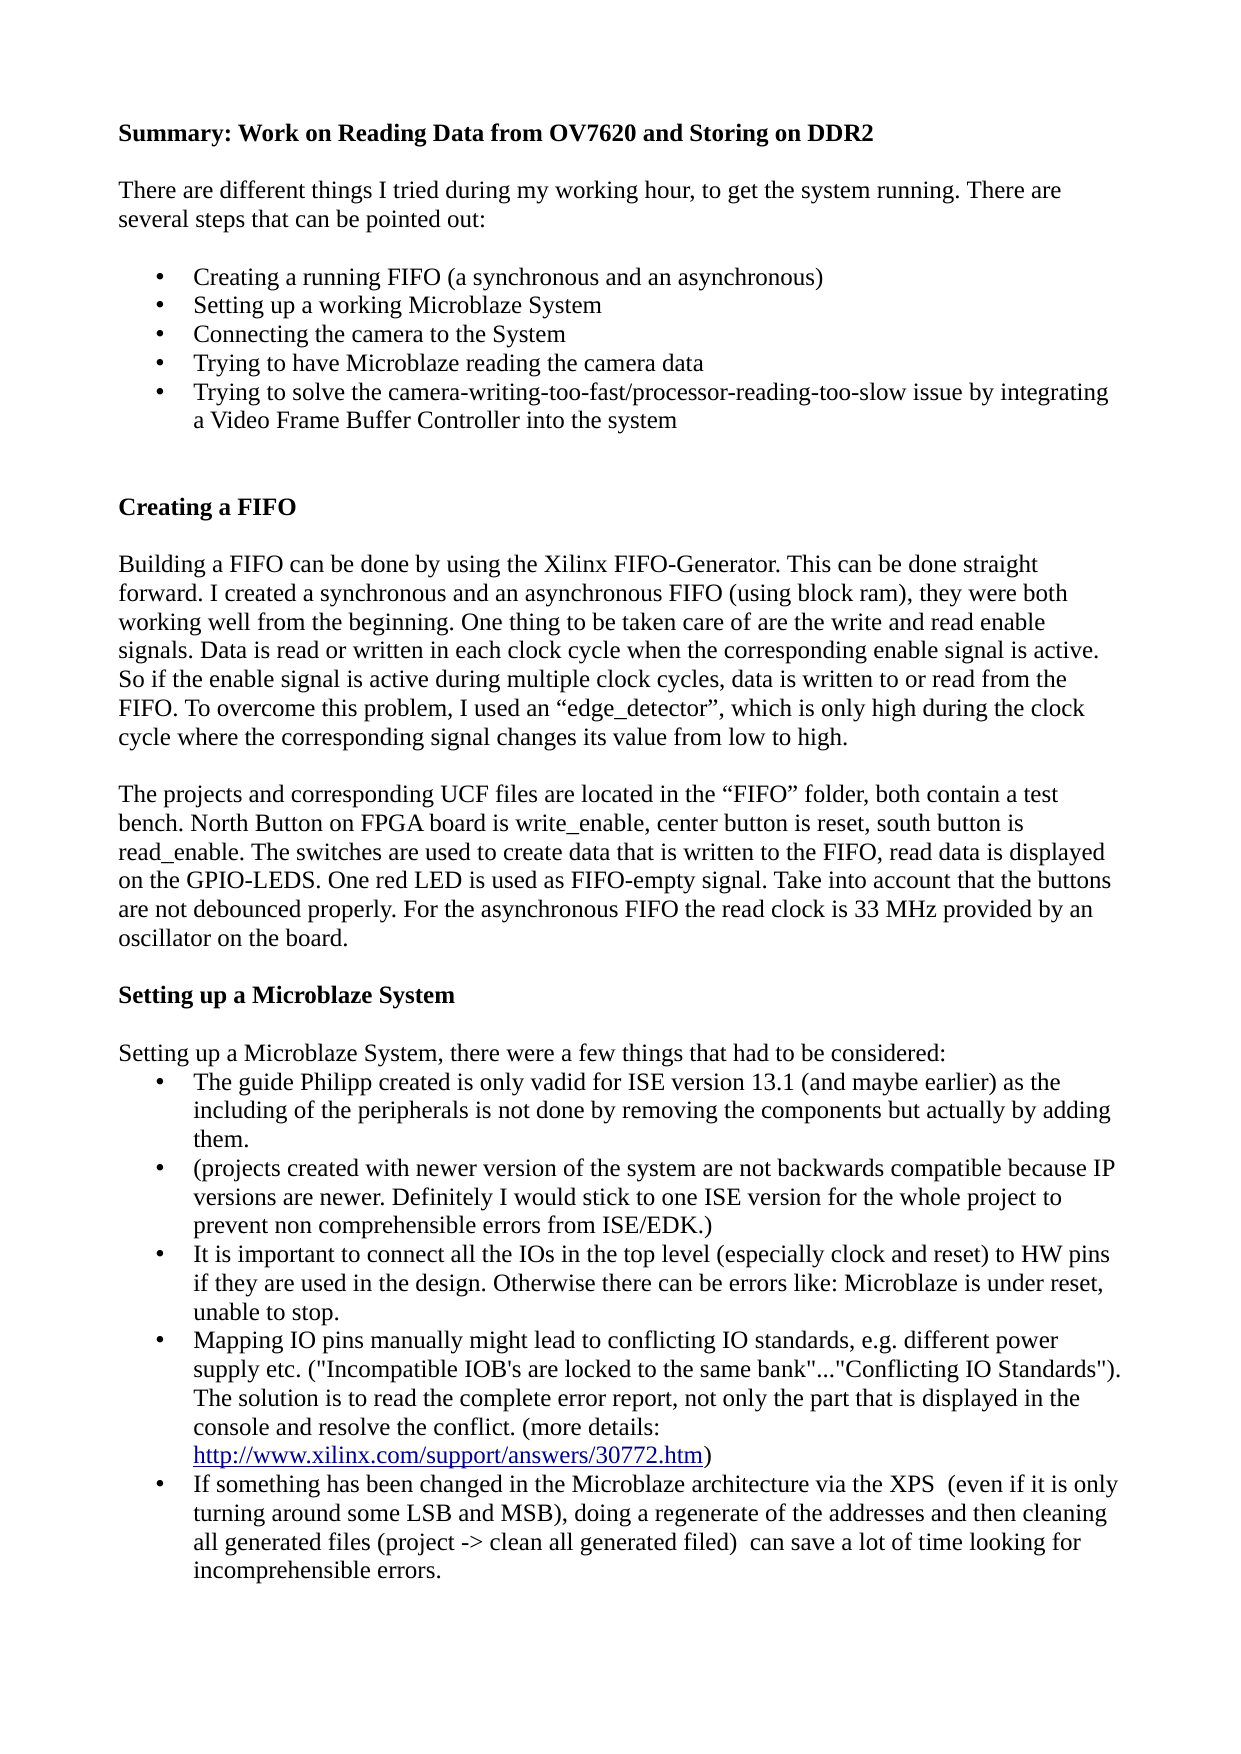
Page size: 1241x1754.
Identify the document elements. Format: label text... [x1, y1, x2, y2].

list (projects created with newer version of the system are not backwards compatible because IP versions are newer. Definitely I would stick to one ISE version for the whole project to prevent non comprehensible errors from ISE/EDK.) [156, 1153, 1122, 1239]
text Setting up a Microblaze System [118, 981, 1122, 1009]
text The projects and corresponding UCF files are located in the “FIFO” folder, both contain a test bench. North Button on FPGA board is write_enable, center button is reset, south button is read_enable. The switches are used to create data that is written to the FIFO, read data is displayed on the GPIO-LEDS. One red LED is used as FIFO-empty signal. Take into account that the buttons are not debounced properly. For the asynchronous FIFO the read clock is 33 MHz provided by an oscillator on the board. [118, 779, 1122, 952]
text Building a FIFO can be done by using the Xilinx FIFO-Generator. This can be done straight forward. I created a synchronous and an asynchronous FIFO (using block ram), they were both working well from the beginning. One thing to be taken care of are the write and read enable signals. Data is read or written in each clock cycle when the corresponding enable signal is active. So if the enable signal is active during multiple clock cycles, data is written to or read from the FIFO. To overcome this problem, I used an “edge_detector”, which is only high during the clock cycle where the corresponding signal changes its value from low to high. [118, 549, 1122, 751]
list The guide Philipp created is only vadid for ISE version 13.1 (and maybe earlier) as the including of the peripherals is not done by removing the components but actually by adding them. [156, 1067, 1122, 1153]
list Setting up a working Microblaze System [156, 291, 1122, 319]
list Trying to have Microblaze reading the camera data [156, 348, 1122, 377]
list Connecting the camera to the System [156, 319, 1122, 348]
list If something has been changed in the Microblaze architecture via the XPS (even if it is only turning around some LSB and MSB), doing a regenerate of the addresses and then cleaning all generated files (project -> clean all generated filed) can save a lot of time looking for incomprehensible errors. [156, 1469, 1122, 1584]
text Setting up a Microblaze System, there were a few things that had to be considered: [118, 1038, 1122, 1067]
list It is important to connect all the IOs in the top level (especially clock and reset) to HW pins if they are used in the design. Otherwise there can be errors like: Microblaze is under reset, unable to stop. [156, 1239, 1122, 1326]
text There are different things I tried during my working hour, to get the system running. There are several steps that can be pointed out: [118, 176, 1122, 233]
text Summary: Work on Reading Data from OV7620 and Storing on DDR2 [118, 118, 1122, 147]
list Trying to solve the camera-writing-too-fast/processor-reading-too-slow issue by integrating a Video Frame Buffer Controller into the system [156, 377, 1122, 434]
list Creating a running FIFO (a synchronous and an asynchronous) [156, 262, 1122, 291]
list Mapping IO pins manually might lead to conflicting IO standards, e.g. different power supply etc. ("Incompatible IOB's are locked to the same bank"..."Conflicting IO Standards"). The solution is to read the complete error report, not only the part that is displayed in the console and resolve the conflict. (more details: http://www.xilinx.com/support/answers/30772.htm) [156, 1326, 1122, 1469]
text Creating a FIFO [118, 492, 1122, 521]
